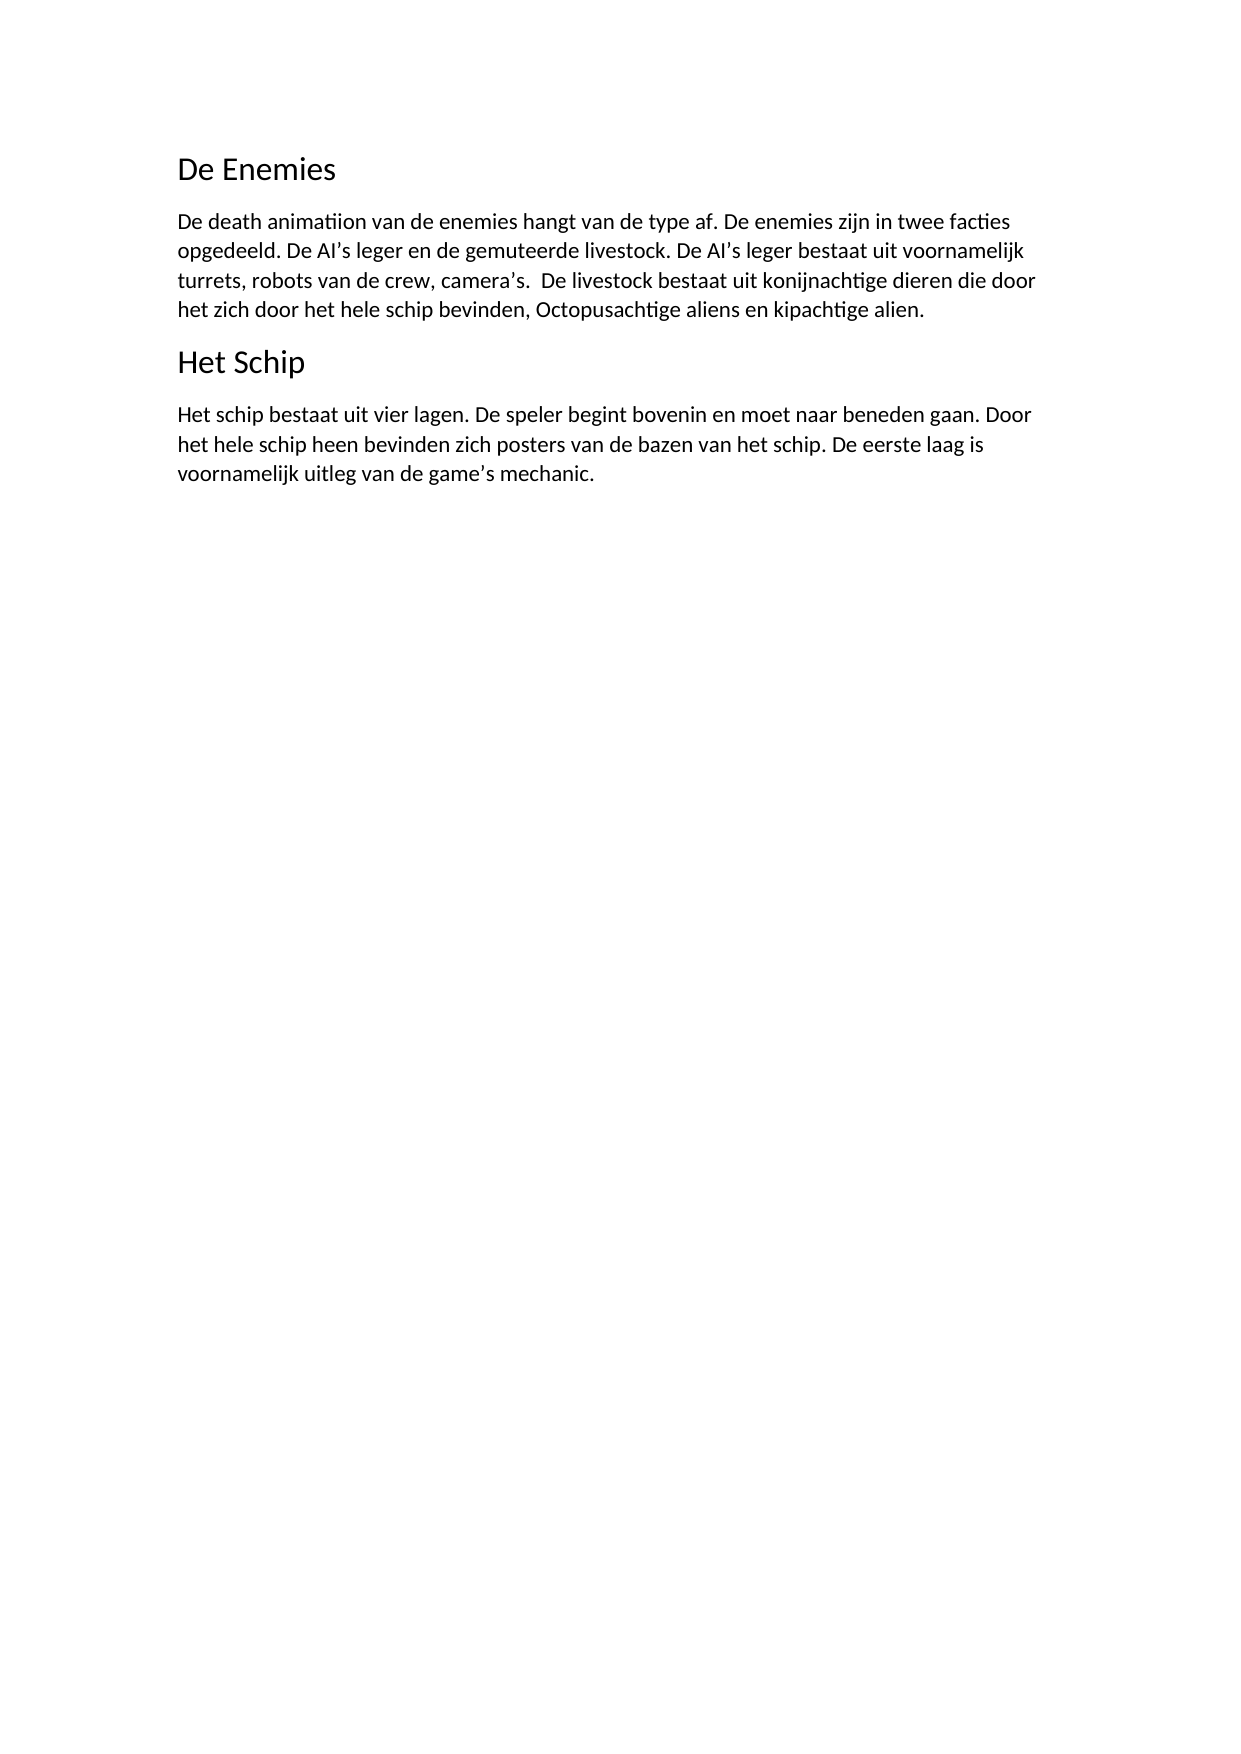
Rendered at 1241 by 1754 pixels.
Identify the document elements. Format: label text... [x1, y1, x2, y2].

text Het Schip [177, 341, 1063, 382]
text De death animatiion van de enemies hangt van de type af. De enemies zijn in twee facties opgedeeld. De AI’s leger en de gemuteerde livestock. De AI’s leger bestaat uit voornamelijk turrets, robots van de crew, camera’s. De livestock bestaat uit konijnachtige dieren die door het zich door het hele schip bevinden, Octopusachtige aliens en kipachtige alien. [177, 207, 1063, 323]
text Het schip bestaat uit vier lagen. De speler begint bovenin en moet naar beneden gaan. Door het hele schip heen bevinden zich posters van de bazen van het schip. De eerste laag is voornamelijk uitleg van de game’s mechanic. [177, 401, 1063, 487]
text De Enemies [177, 148, 1063, 188]
